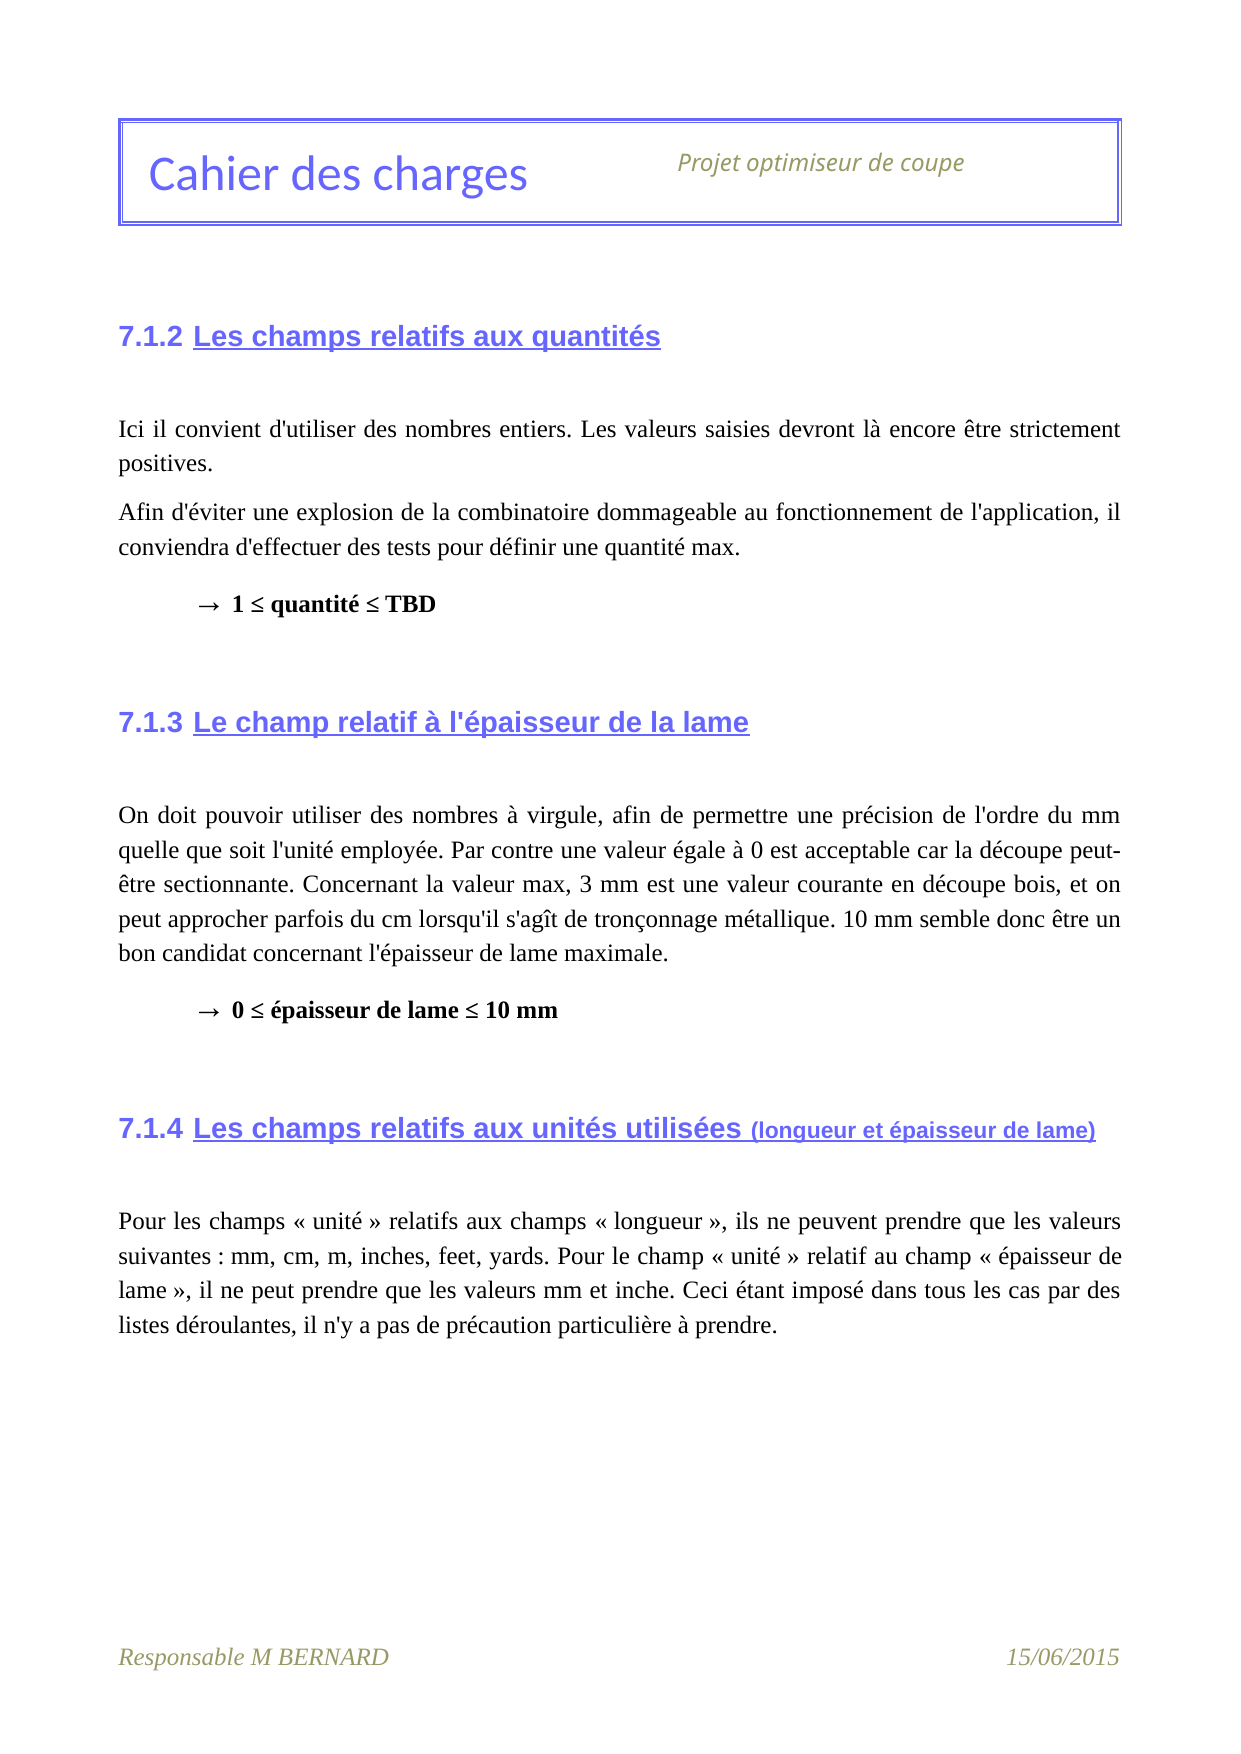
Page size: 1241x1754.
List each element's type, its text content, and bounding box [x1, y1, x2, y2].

text Pour les champs « unité » relatifs aux champs « longueur », ils ne peuvent prendre que les valeurs suivantes : mm, cm, m, inches, feet, yards. Pour le champ « unité » relatif au champ « épaisseur de lame », il ne peut prendre que les valeurs mm et inche. Ceci étant imposé dans tous les cas par des listes déroulantes, il n'y a pas de précaution particulière à prendre. [118, 1206, 1122, 1339]
text Ici il convient d'utiliser des nombres entiers. Les valeurs saisies devront là encore être strictement positives. [118, 414, 1122, 477]
subtitle Les champs relatifs aux unités utilisées (longueur et épaisseur de lame) [118, 1111, 1122, 1145]
text Afin d'éviter une explosion de la combinatoire dommageable au fonctionnement de l'application, il conviendra d'effectuer des tests pour définir une quantité max. [118, 497, 1122, 561]
text → 0 ≤ épaisseur de lame ≤ 10 mm [192, 987, 1122, 1026]
subtitle Le champ relatif à l'épaisseur de la lame [118, 705, 1122, 739]
text → 1 ≤ quantité ≤ TBD [192, 581, 1122, 619]
text On doit pouvoir utiliser des nombres à virgule, afin de permettre une précision de l'ordre du mm quelle que soit l'unité employée. Par contre une valeur égale à 0 est acceptable car la découpe peut-être sectionnante. Concernant la valeur max, 3 mm est une valeur courante en découpe bois, et on peut approcher parfois du cm lorsqu'il s'agît de tronçonnage métallique. 10 mm semble donc être un bon candidat concernant l'épaisseur de lame maximale. [118, 800, 1122, 967]
subtitle Les champs relatifs aux quantités [118, 319, 1122, 352]
